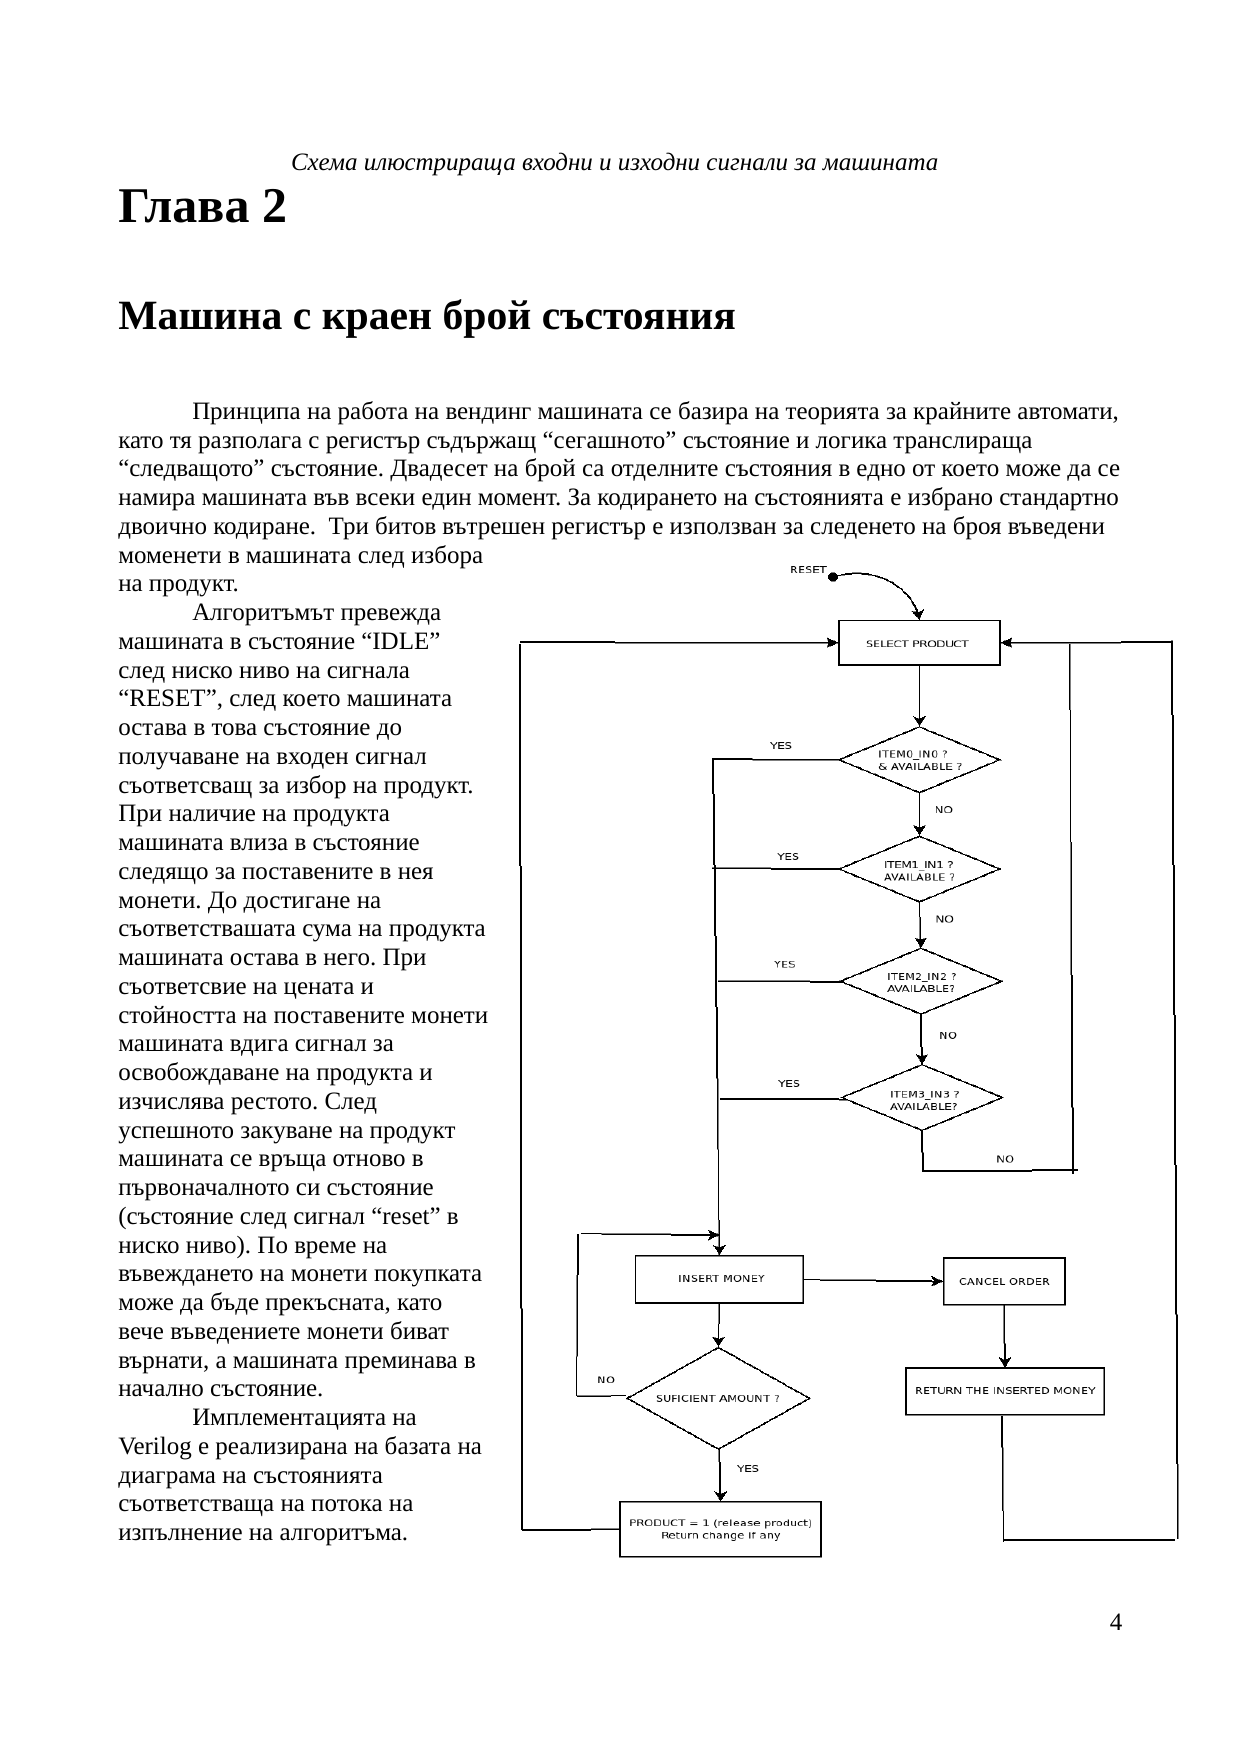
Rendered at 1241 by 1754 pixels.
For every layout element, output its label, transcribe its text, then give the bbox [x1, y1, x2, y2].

picture [518, 556, 1179, 1558]
text Глава 2 [118, 176, 1122, 233]
text Принципа на работа на вендинг машината се базира на теорията за крайните автомати, като тя разполага с регистър съдържащ “сегашното” състояние и логика транслираща “следващото” състояние. Двадесет на брой са отделните състояния в едно от което може да се намира машината във всеки един момент. За кодирането на състоянията е избрано стандартно двоично кодиране. Три битов вътрешен регистър е използван за следенето на броя въведени моменети в машината след избора на продукт. [118, 396, 1122, 597]
text Машина с краен брой състояния [118, 291, 1122, 338]
text Алгоритъмът превежда машината в състояние “IDLE” след ниско ниво на сигнала “RESET”, след което машината остава в това състояние до получаване на входен сигнал съответсващ за избор на продукт. При наличие на продукта машината влиза в състояние следящо за поставените в нея монети. До достигане на съответствашата сума на продукта машината остава в него. При съответсвие на цената и стойността на поставените монети машината вдига сигнал за освобождаване на продукта и изчислява рестото. След успешното закуване на продукт машината се връща отново в първоначалното си състояние (състояние след сигнал “reset” в ниско ниво). По време на въвеждането на монети покупката може да бъде прекъсната, като вече въведениете монети биват върнати, а машината преминава в начално състояние. [118, 597, 518, 1402]
text Имплементацията на Verilog е реализирана на базата на диаграма на състоянията съответстваща на потока на изпълнение на алгоритъма. [118, 1402, 518, 1546]
text Схема илюстрираща входни и изходни сигнали за машината [118, 147, 1122, 176]
